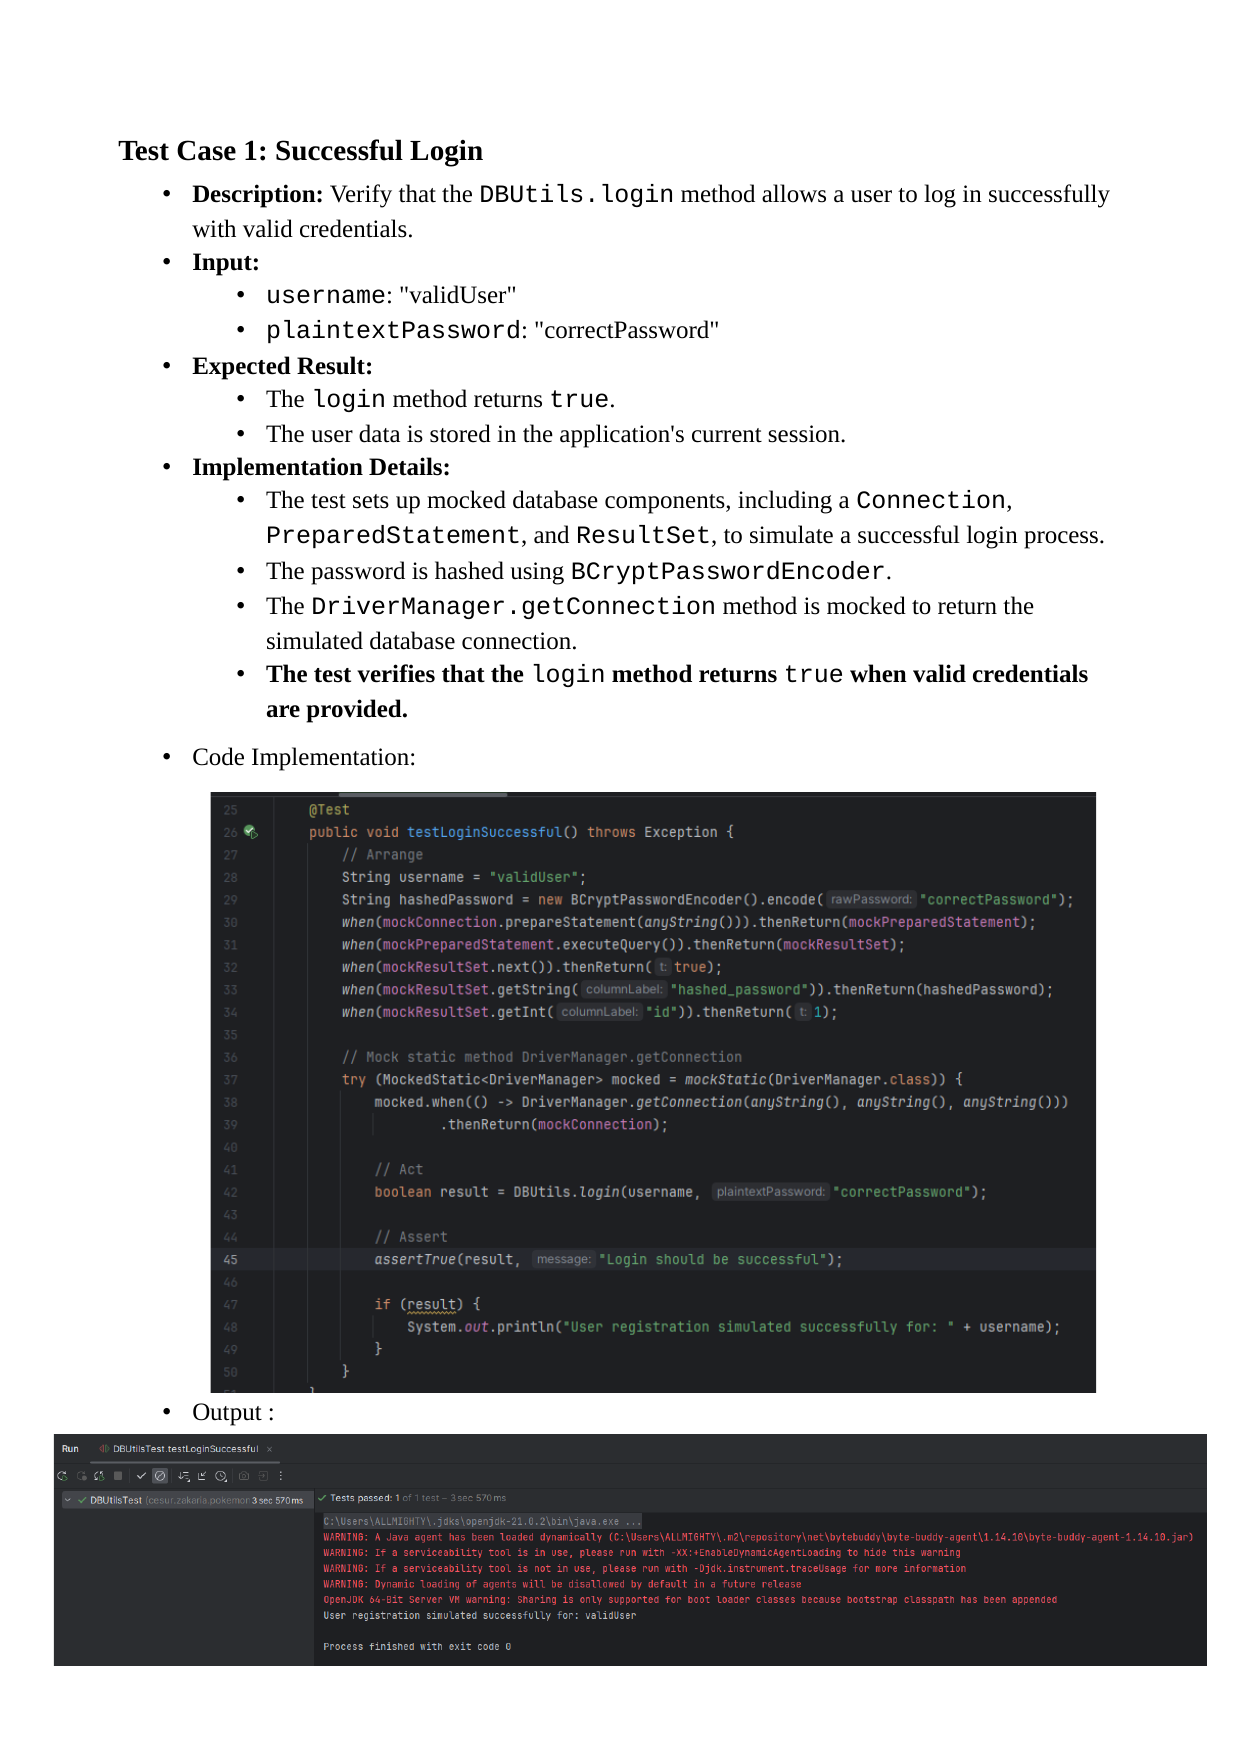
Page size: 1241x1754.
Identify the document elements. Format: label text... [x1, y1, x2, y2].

picture [210, 792, 1097, 1393]
list The password is hashed using BCryptPasswordEncoder. [236, 556, 1122, 587]
list plaintextPassword: "correctPassword" [236, 315, 1122, 346]
list The test verifies that the login method returns true when valid credentials are provided. [236, 659, 1122, 723]
list Input: [162, 247, 1122, 276]
list The test sets up mocked database components, including a Connection, PreparedStatement, and ResultSet, to simulate a successful login process. [236, 485, 1122, 551]
picture [53, 1434, 1207, 1666]
list Expected Result: [162, 351, 1122, 379]
list The DriverManager.getConnection method is mocked to return the simulated database connection. [236, 591, 1122, 655]
list The login method returns true. [236, 384, 1122, 414]
list Description: Verify that the DBUtils.login method allows a user to log in successfully with valid credentials. [162, 179, 1122, 243]
list Code Implementation: [162, 742, 1122, 771]
list Implementation Details: [162, 452, 1122, 481]
list Output : [162, 775, 1122, 1426]
list The user data is stored in the application's current session. [236, 419, 1122, 448]
subtitle Test Case 1: Successful Login [118, 133, 1122, 166]
list username: "validUser" [236, 280, 1122, 311]
